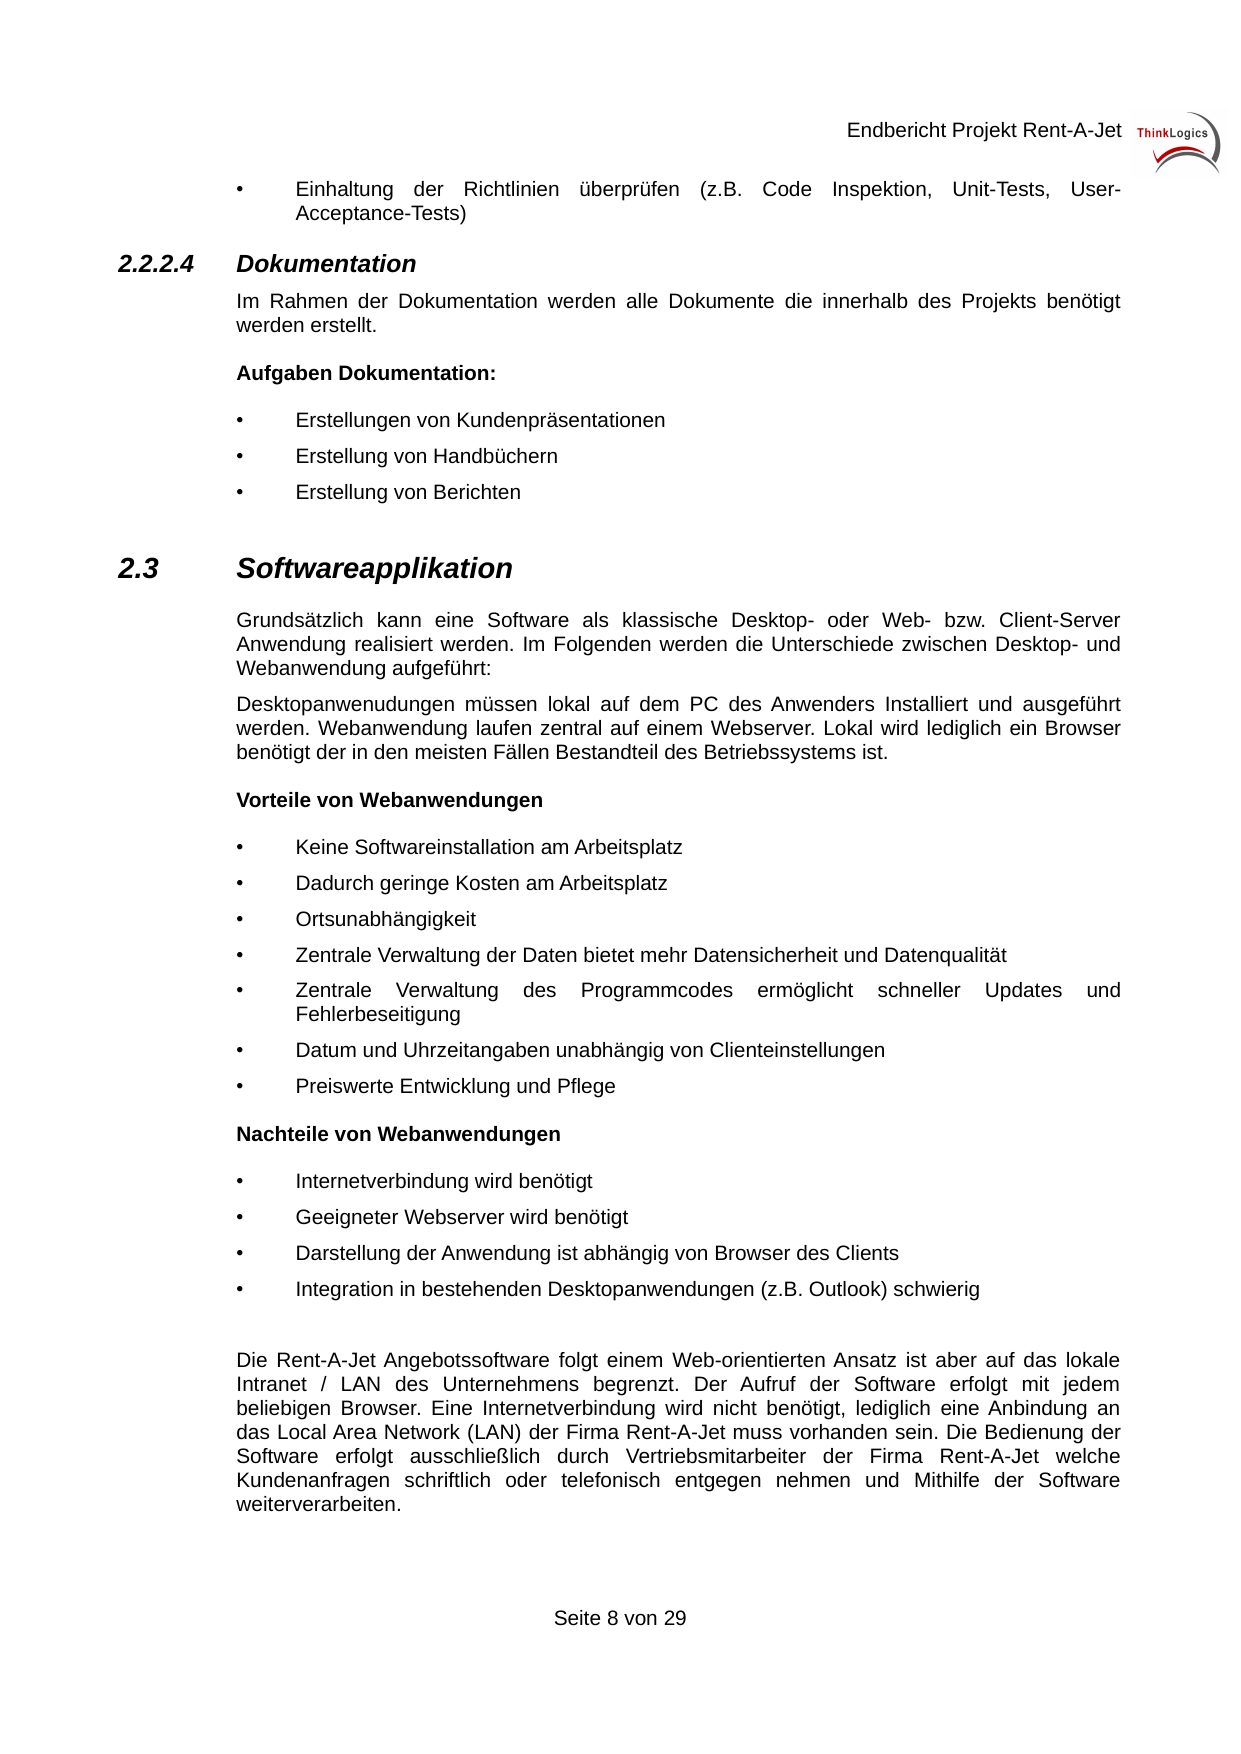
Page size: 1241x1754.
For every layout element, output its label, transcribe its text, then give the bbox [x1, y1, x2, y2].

subtitle Softwareapplikation [118, 551, 1122, 585]
subtitle Dokumentation [118, 249, 1122, 277]
list Internetverbindung wird benötigt [236, 1169, 1122, 1193]
list Preiswerte Entwicklung und Pflege [236, 1074, 1122, 1098]
text Aufgaben Dokumentation: [236, 361, 1122, 384]
text Desktopanwenudungen müssen lokal auf dem PC des Anwenders Installiert und ausgeführt werden. Webanwendung laufen zentral auf einem Webserver. Lokal wird lediglich ein Browser benötigt der in den meisten Fällen Bestandteil des Betriebssystems ist. [236, 692, 1122, 764]
list Erstellung von Berichten [236, 480, 1122, 504]
list Erstellung von Handbüchern [236, 444, 1122, 468]
list Integration in bestehenden Desktopanwendungen (z.B. Outlook) schwierig [236, 1277, 1122, 1301]
list Datum und Uhrzeitangaben unabhängig von Clienteinstellungen [236, 1038, 1122, 1062]
list Geeigneter Webserver wird benötigt [236, 1205, 1122, 1229]
text Vorteile von Webanwendungen [236, 787, 1122, 811]
list Dadurch geringe Kosten am Arbeitsplatz [236, 871, 1122, 895]
text Im Rahmen der Dokumentation werden alle Dokumente die innerhalb des Projekts benötigt werden erstellt. [236, 289, 1122, 337]
text Die Rent-A-Jet Angebotssoftware folgt einem Web-orientierten Ansatz ist aber auf das lokale Intranet / LAN des Unternehmens begrenzt. Der Aufruf der Software erfolgt mit jedem beliebigen Browser. Eine Internetverbindung wird nicht benötigt, lediglich eine Anbindung an das Local Area Network (LAN) der Firma Rent-A-Jet muss vorhanden sein. Die Bedienung der Software erfolgt ausschließlich durch Vertriebsmitarbeiter der Firma Rent-A-Jet welche Kundenanfragen schriftlich oder telefonisch entgegen nehmen und Mithilfe der Software weiterverarbeiten. [236, 1348, 1122, 1516]
text Grundsätzlich kann eine Software als klassische Desktop- oder Web- bzw. Client-Server Anwendung realisiert werden. Im Folgenden werden die Unterschiede zwischen Desktop- und Webanwendung aufgeführt: [236, 608, 1122, 680]
list Einhaltung der Richtlinien überprüfen (z.B. Code Inspektion, Unit-Tests, User-Acceptance-Tests) [236, 177, 1122, 225]
list Erstellungen von Kundenpräsentationen [236, 408, 1122, 432]
list Zentrale Verwaltung der Daten bietet mehr Datensicherheit und Datenqualität [236, 942, 1122, 966]
list Darstellung der Anwendung ist abhängig von Browser des Clients [236, 1241, 1122, 1265]
list Keine Softwareinstallation am Arbeitsplatz [236, 835, 1122, 859]
list Zentrale Verwaltung des Programmcodes ermöglicht schneller Updates und Fehlerbeseitigung [236, 978, 1122, 1026]
picture [1130, 107, 1230, 178]
text Nachteile von Webanwendungen [236, 1122, 1122, 1146]
list Ortsunabhängigkeit [236, 907, 1122, 931]
